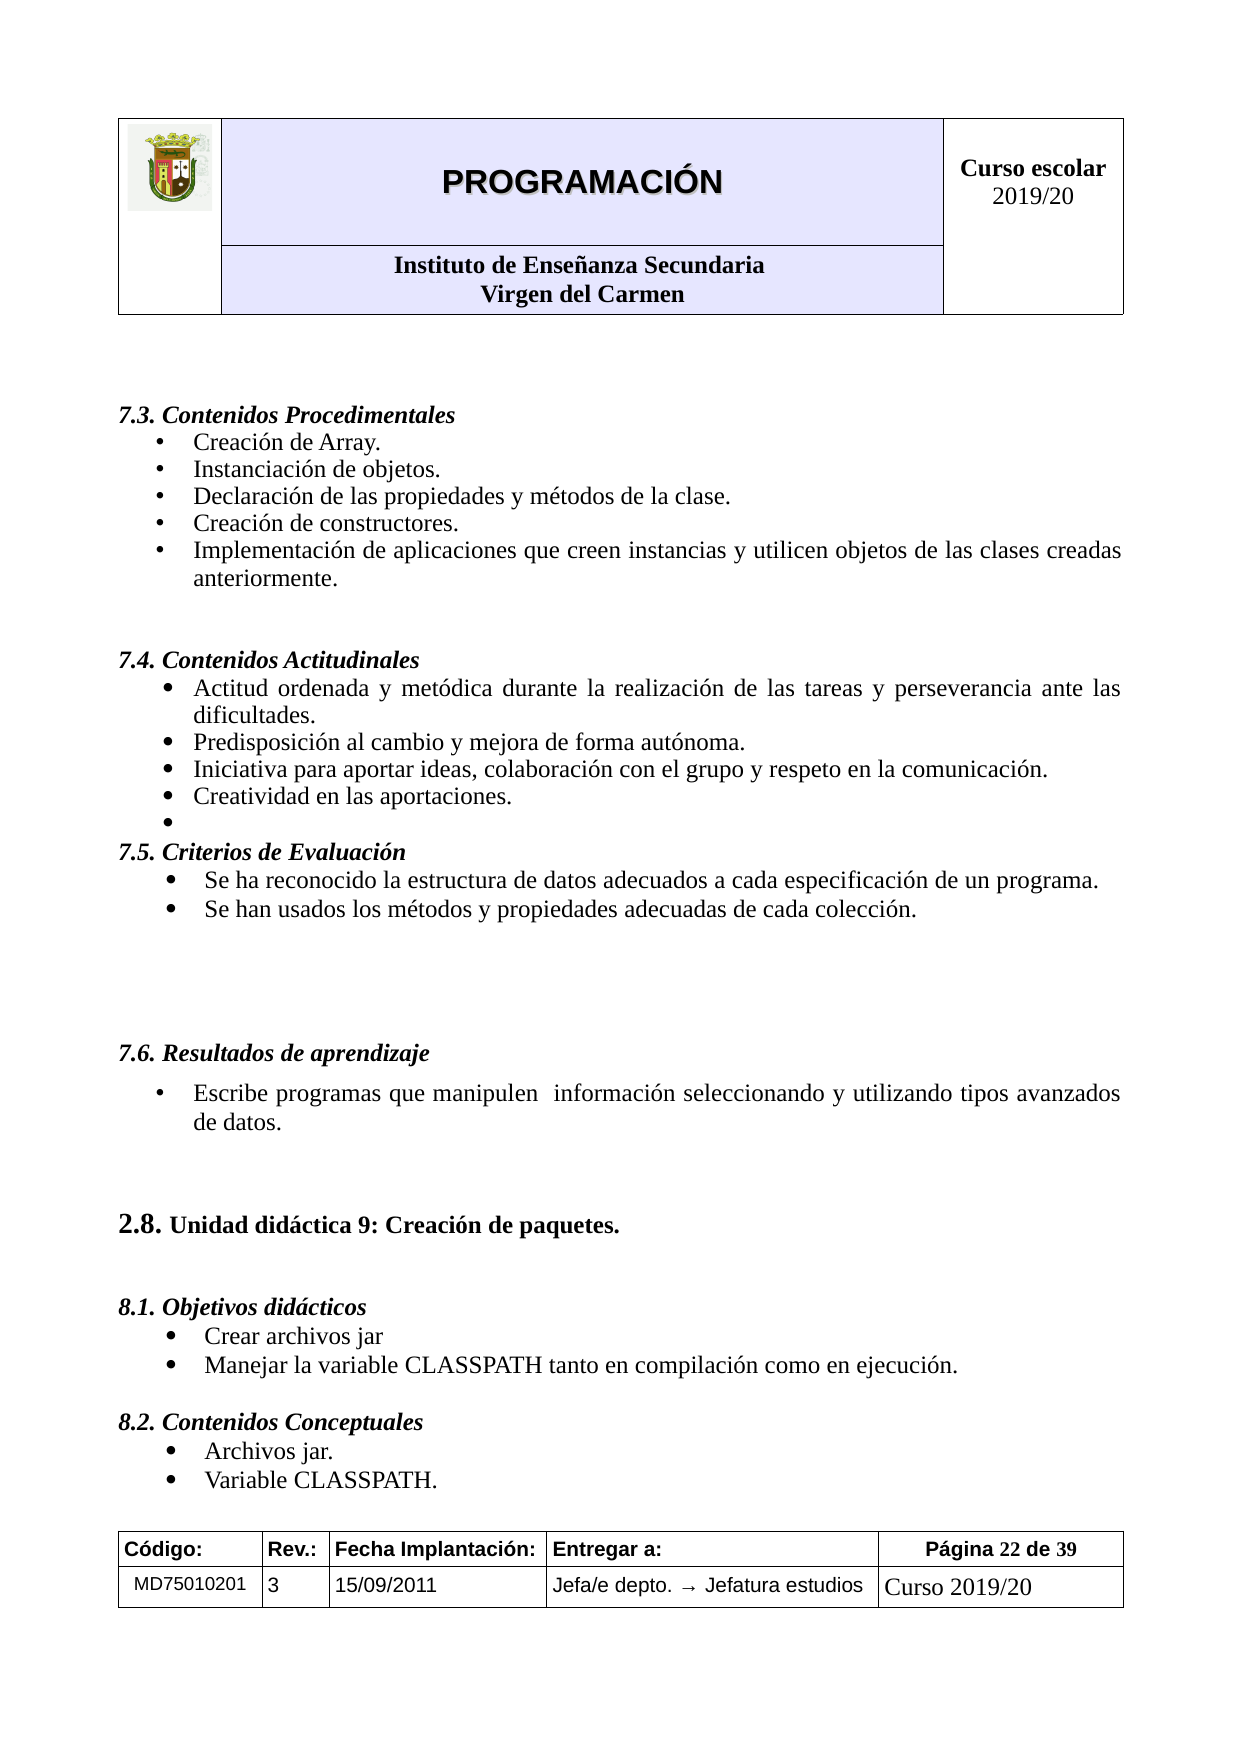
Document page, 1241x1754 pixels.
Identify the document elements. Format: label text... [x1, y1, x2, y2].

list Archivos jar. [167, 1436, 1122, 1465]
list Variable CLASSPATH. [167, 1465, 1122, 1494]
subtitle Objetivos didácticos [118, 1292, 1122, 1321]
list Crear archivos jar [167, 1321, 1122, 1350]
subtitle Unidad didáctica 9: Creación de paquetes. [118, 1206, 1122, 1239]
subtitle Contenidos Procedimentales [118, 400, 1122, 429]
list Manejar la variable CLASSPATH tanto en compilación como en ejecución. [167, 1350, 1122, 1379]
subtitle Criterios de Evaluación [118, 837, 1122, 866]
list Escribe programas que manipulen información seleccionando y utilizando tipos avanzados de datos. [156, 1078, 1122, 1136]
list Actitud ordenada y metódica durante la realización de las tareas y perseverancia ante las dificultades. [163, 674, 1122, 728]
list Se han usados los métodos y propiedades adecuadas de cada colección. [167, 894, 1122, 923]
subtitle Contenidos Conceptuales [118, 1407, 1122, 1436]
list Implementación de aplicaciones que creen instancias y utilicen objetos de las clases creadas anteriormente. [156, 537, 1122, 591]
list Creación de constructores. [156, 510, 1122, 537]
subtitle Resultados de aprendizaje [118, 1038, 1122, 1067]
list Declaración de las propiedades y métodos de la clase. [156, 483, 1122, 510]
list Se ha reconocido la estructura de datos adecuados a cada especificación de un programa. [167, 866, 1122, 894]
list Iniciativa para aportar ideas, colaboración con el grupo y respeto en la comunicación. [163, 756, 1122, 783]
subtitle Contenidos Actitudinales [118, 646, 1122, 674]
list Predisposición al cambio y mejora de forma autónoma. [163, 728, 1122, 756]
list Instanciación de objetos. [156, 456, 1122, 483]
list Creatividad en las aportaciones. [163, 783, 1122, 810]
picture [127, 124, 213, 211]
list Creación de Array. [156, 429, 1122, 456]
